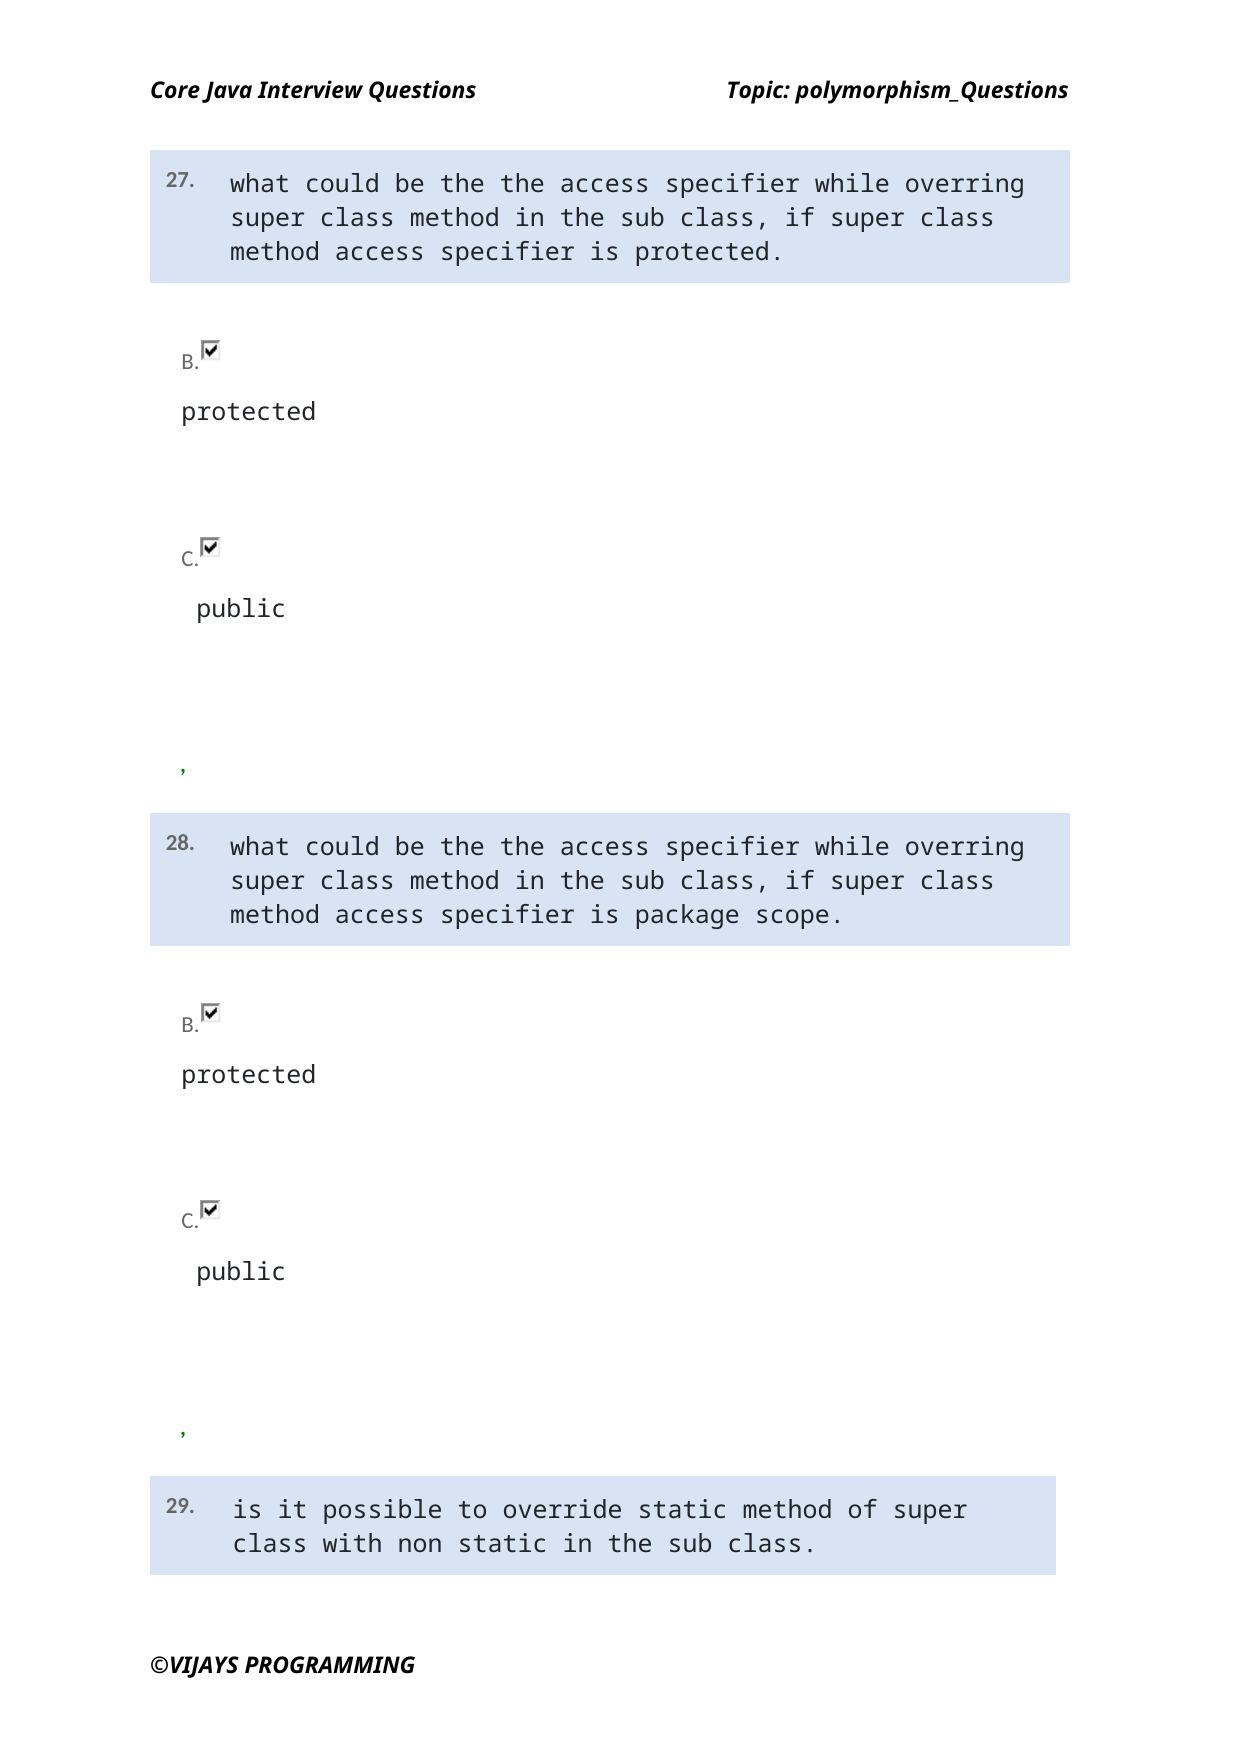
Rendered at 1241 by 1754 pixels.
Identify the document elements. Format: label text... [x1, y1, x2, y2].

table_cell , [150, 1405, 1090, 1476]
table_header B. protected [181, 333, 319, 530]
table_cell [1070, 813, 1090, 946]
table_cell , [150, 743, 1090, 813]
table_header [181, 299, 305, 333]
table_header what could be the the access specifier while overring super class method in the sub class, if super class method access specifier is protected. [214, 150, 1070, 283]
table_header is it possible to override static method of super class with non static in the sub class. [217, 1476, 1056, 1575]
table_header [1070, 150, 1090, 283]
table_header B. protected [181, 996, 319, 1193]
table_header 29. [150, 1476, 217, 1575]
table_header 27. [150, 150, 214, 283]
table_header C. public [181, 1193, 291, 1390]
table_header [1056, 1476, 1090, 1575]
table_cell [150, 946, 1090, 1405]
table_header [181, 962, 305, 996]
table_cell [150, 284, 1090, 743]
table_header C. public [181, 530, 291, 727]
table_cell 28. [150, 813, 214, 946]
table_cell what could be the the access specifier while overring super class method in the sub class, if super class method access specifier is package scope. [214, 813, 1070, 946]
